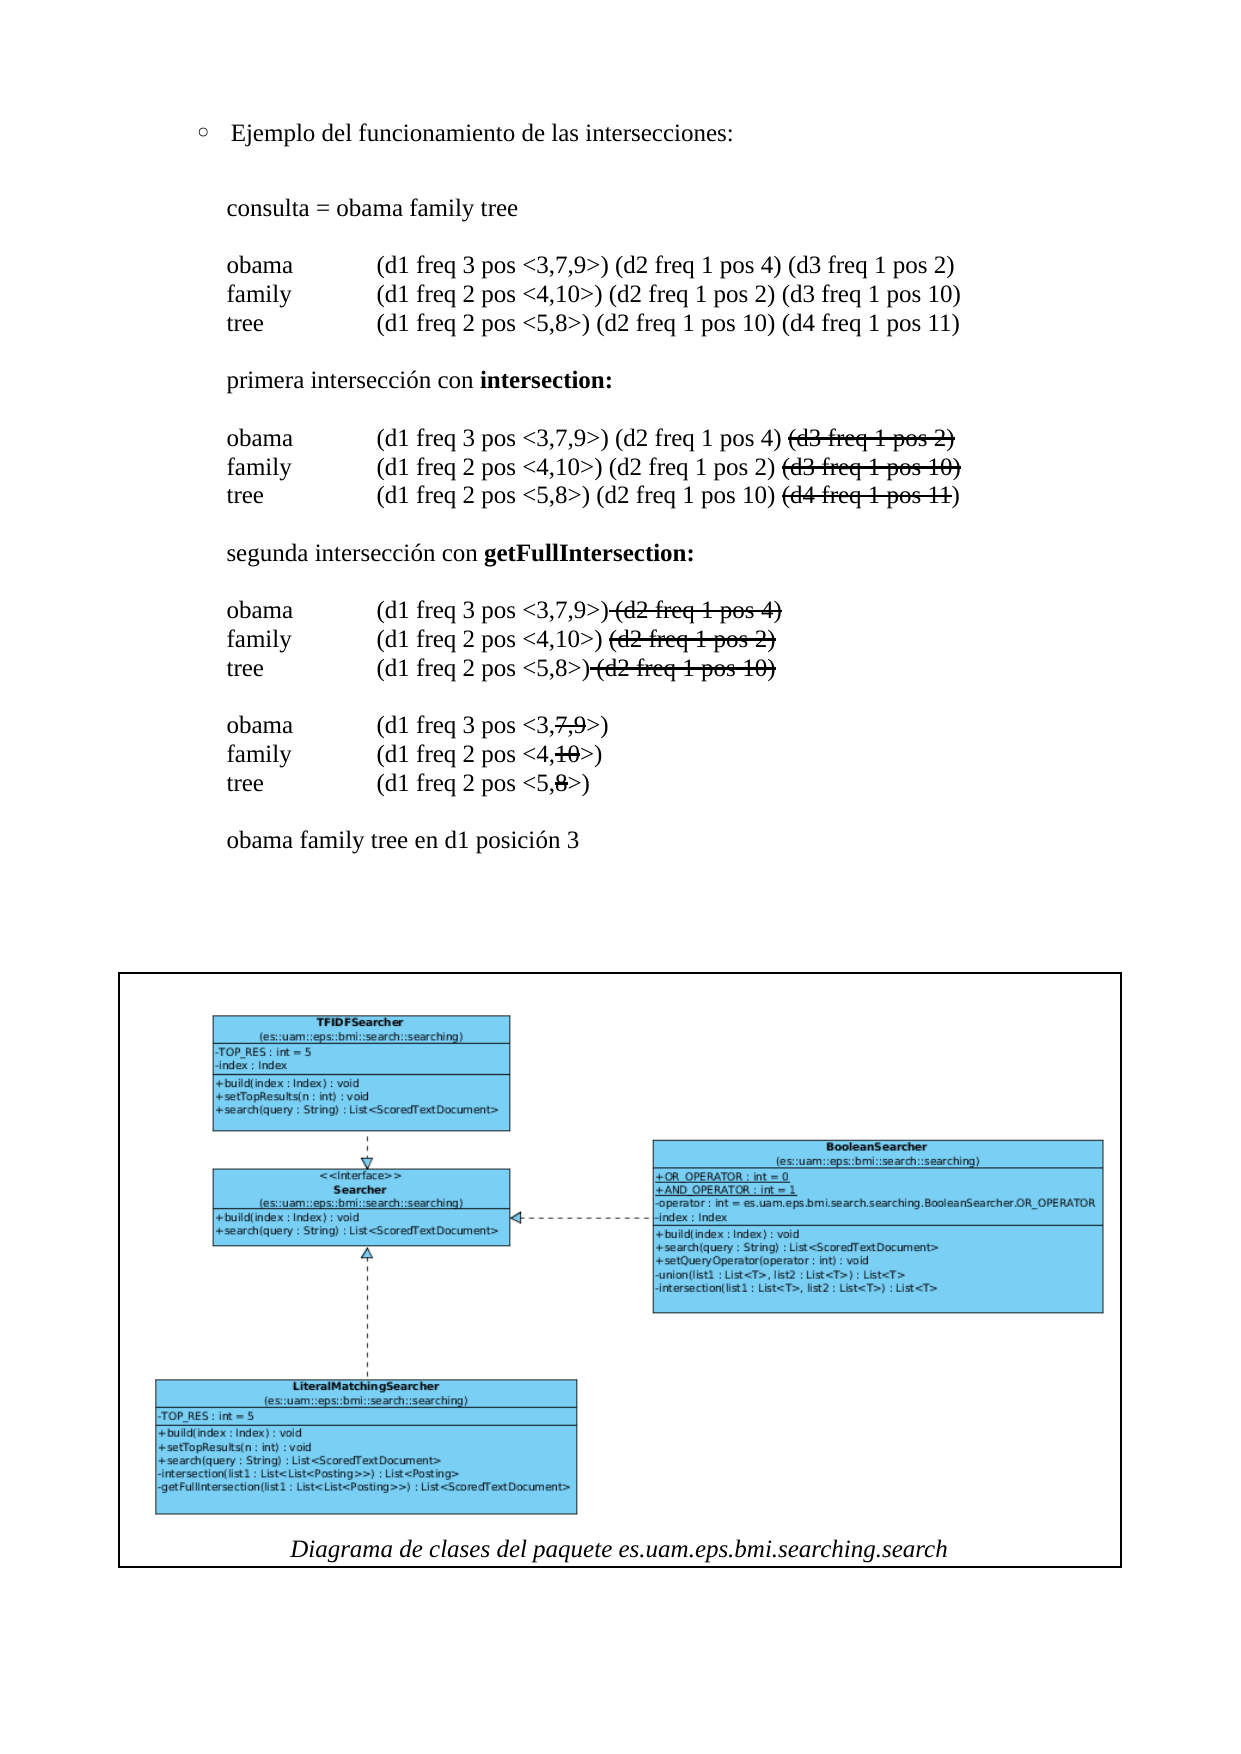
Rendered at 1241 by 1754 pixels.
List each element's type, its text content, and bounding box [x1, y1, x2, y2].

picture [123, 989, 1118, 1535]
text Diagrama de clases del paquete es.uam.eps.bmi.searching.search [123, 1535, 1117, 1563]
list Ejemplo del funcionamiento de las intersecciones: [193, 118, 1122, 147]
